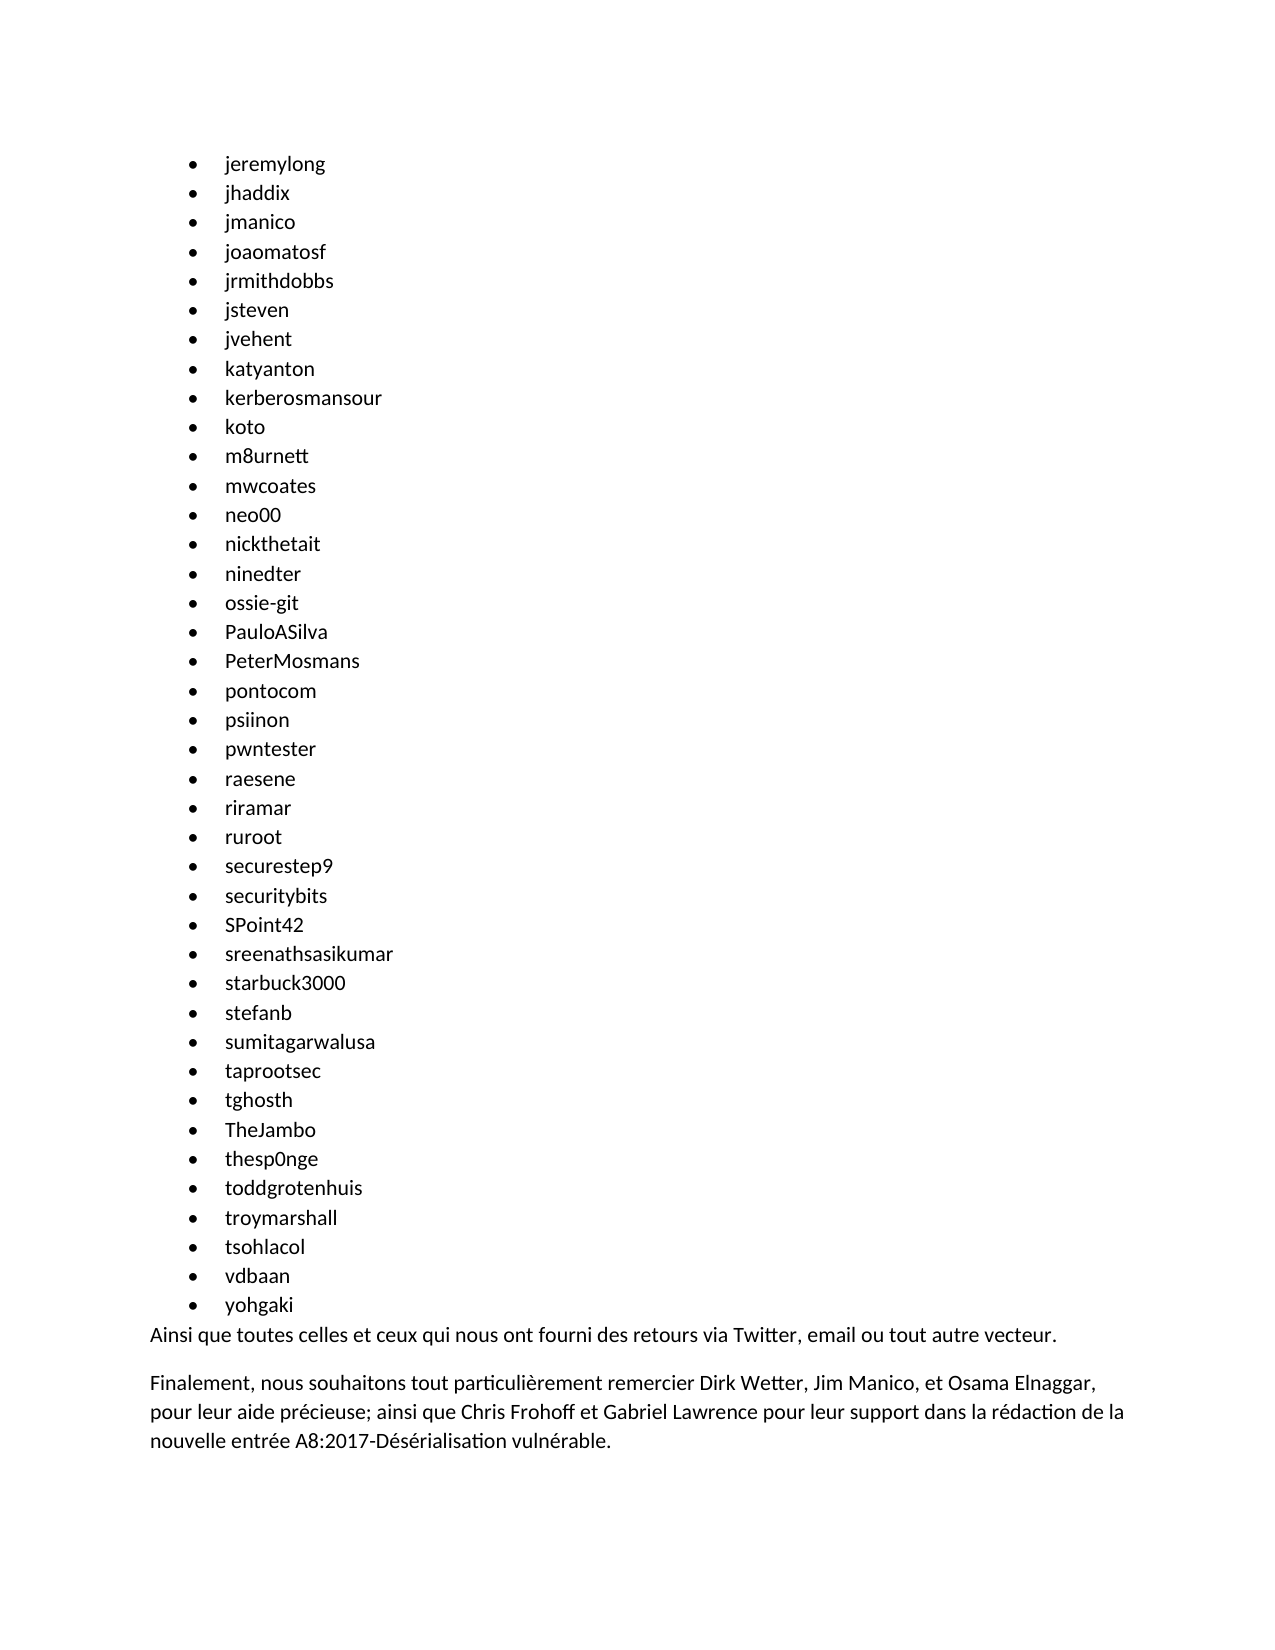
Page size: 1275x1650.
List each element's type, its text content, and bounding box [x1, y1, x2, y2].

text Finalement, nous souhaitons tout particulièrement remercier Dirk Wetter, Jim Manico, et Osama Elnaggar, pour leur aide précieuse; ainsi que Chris Frohoff et Gabriel Lawrence pour leur support dans la rédaction de la nouvelle entrée A8:2017-Désérialisation vulnérable. [150, 1369, 1125, 1454]
list riramar [187, 794, 1125, 821]
list securitybits [187, 882, 1125, 908]
list raesene [187, 765, 1125, 791]
list PeterMosmans [187, 648, 1125, 674]
list m8urnett [187, 443, 1125, 469]
list nickthetait [187, 531, 1125, 557]
list troymarshall [187, 1204, 1125, 1230]
list psiinon [187, 706, 1125, 733]
list mwcoates [187, 472, 1125, 499]
list PauloASilva [187, 618, 1125, 645]
list jsteven [187, 296, 1125, 323]
list jvehent [187, 326, 1125, 352]
list TheJambo [187, 1116, 1125, 1143]
list pontocom [187, 677, 1125, 703]
list kerberosmansour [187, 384, 1125, 411]
list jmanico [187, 208, 1125, 235]
list stefanb [187, 999, 1125, 1026]
list yohgaki [187, 1292, 1125, 1318]
list koto [187, 413, 1125, 440]
list neo00 [187, 501, 1125, 528]
list pwntester [187, 735, 1125, 762]
list thesp0nge [187, 1145, 1125, 1172]
list ninedter [187, 560, 1125, 586]
list ruroot [187, 823, 1125, 850]
list tsohlacol [187, 1233, 1125, 1260]
list katyanton [187, 355, 1125, 382]
list jrmithdobbs [187, 267, 1125, 294]
list tghosth [187, 1087, 1125, 1113]
list starbuck3000 [187, 969, 1125, 996]
list ossie-git [187, 589, 1125, 616]
list securestep9 [187, 852, 1125, 879]
list jhaddix [187, 179, 1125, 206]
list vdbaan [187, 1262, 1125, 1289]
list jeremylong [187, 150, 1125, 177]
text Ainsi que toutes celles et ceux qui nous ont fourni des retours via Twitter, email ou tout autre vecteur. [150, 1321, 1125, 1347]
list joaomatosf [187, 238, 1125, 264]
list SPoint42 [187, 911, 1125, 938]
list taprootsec [187, 1057, 1125, 1084]
list sreenathsasikumar [187, 940, 1125, 967]
list toddgrotenhuis [187, 1174, 1125, 1201]
list sumitagarwalusa [187, 1028, 1125, 1055]
